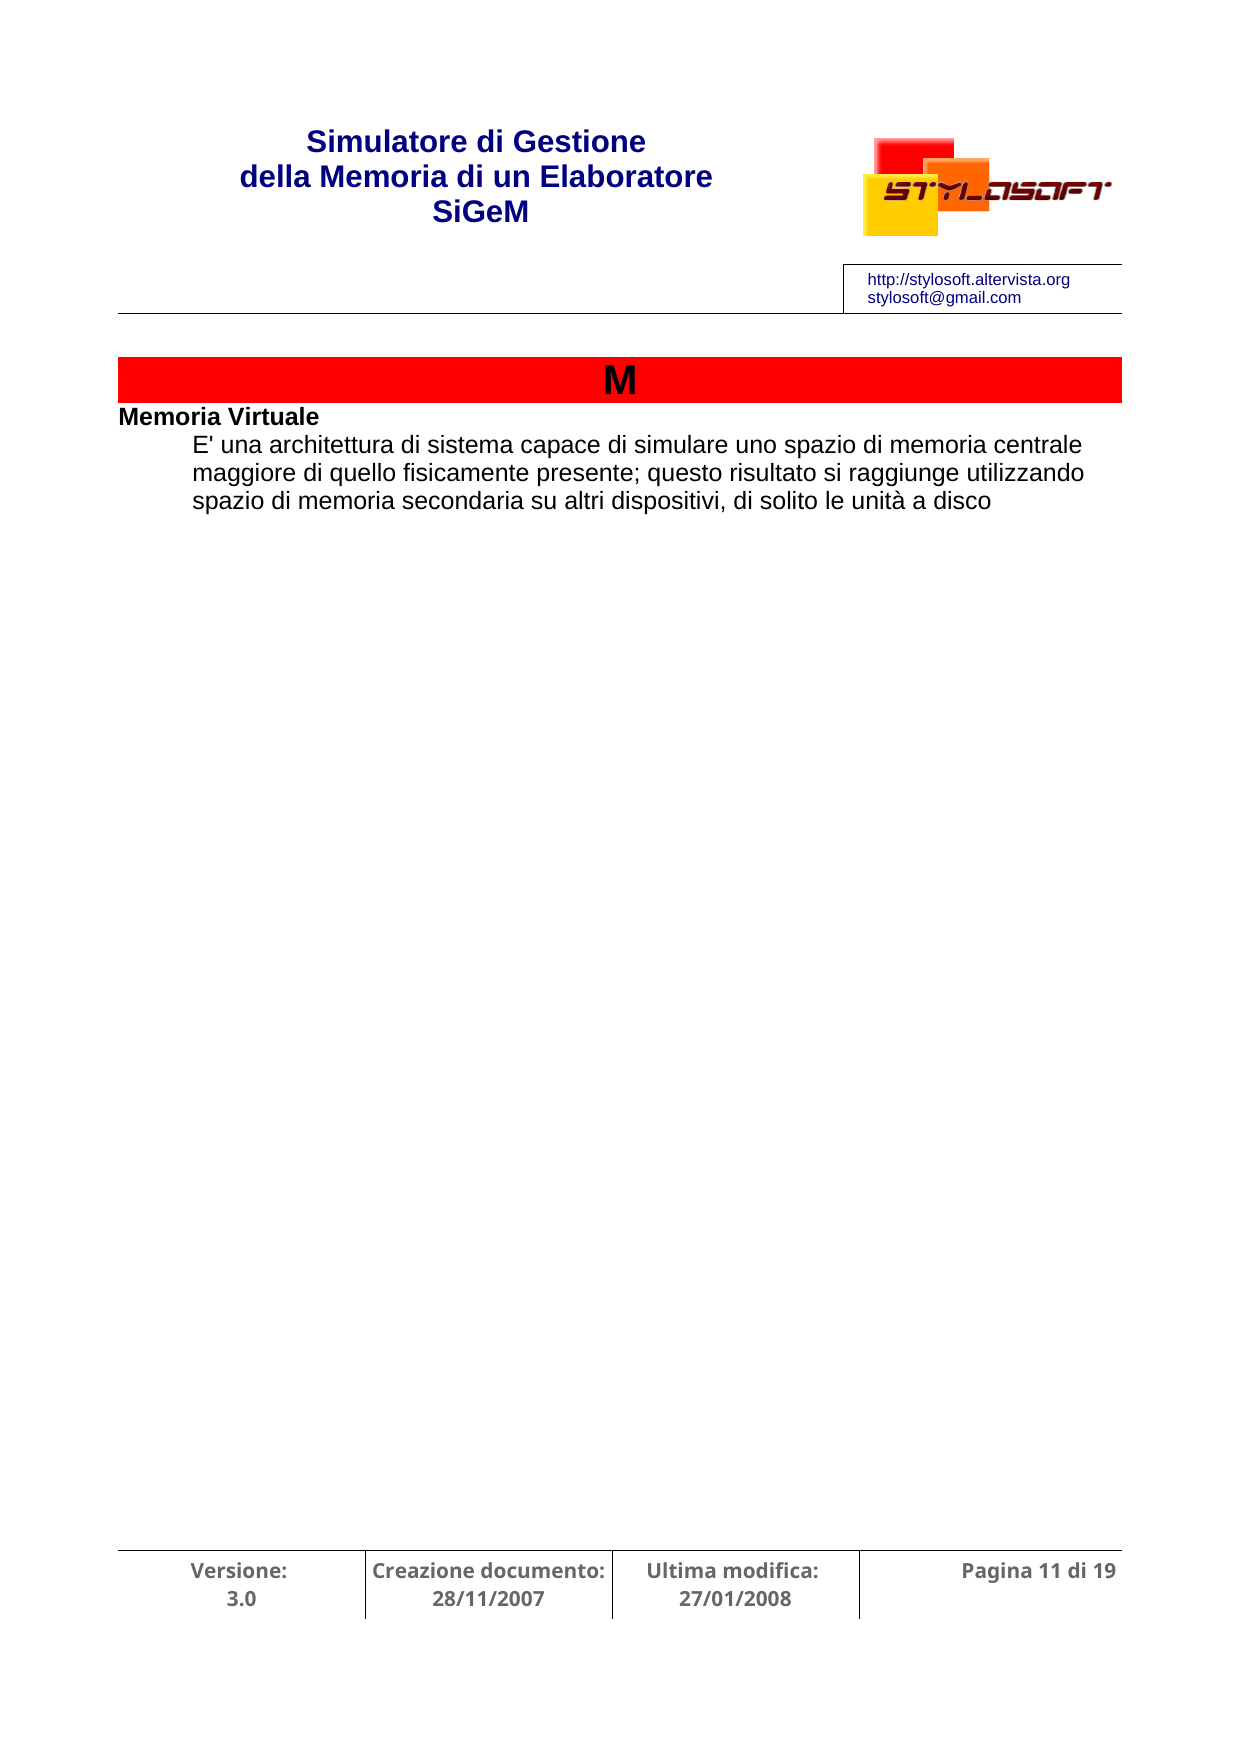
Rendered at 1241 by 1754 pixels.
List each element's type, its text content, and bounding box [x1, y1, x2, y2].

text Memoria Virtuale [118, 403, 1122, 431]
text M [118, 357, 1122, 403]
text E' una architettura di sistema capace di simulare uno spazio di memoria centrale maggiore di quello fisicamente presente; questo risultato si raggiunge utilizzando spazio di memoria secondaria su altri dispositivi, di solito le unità a disco [118, 431, 1122, 515]
picture [848, 123, 1117, 247]
